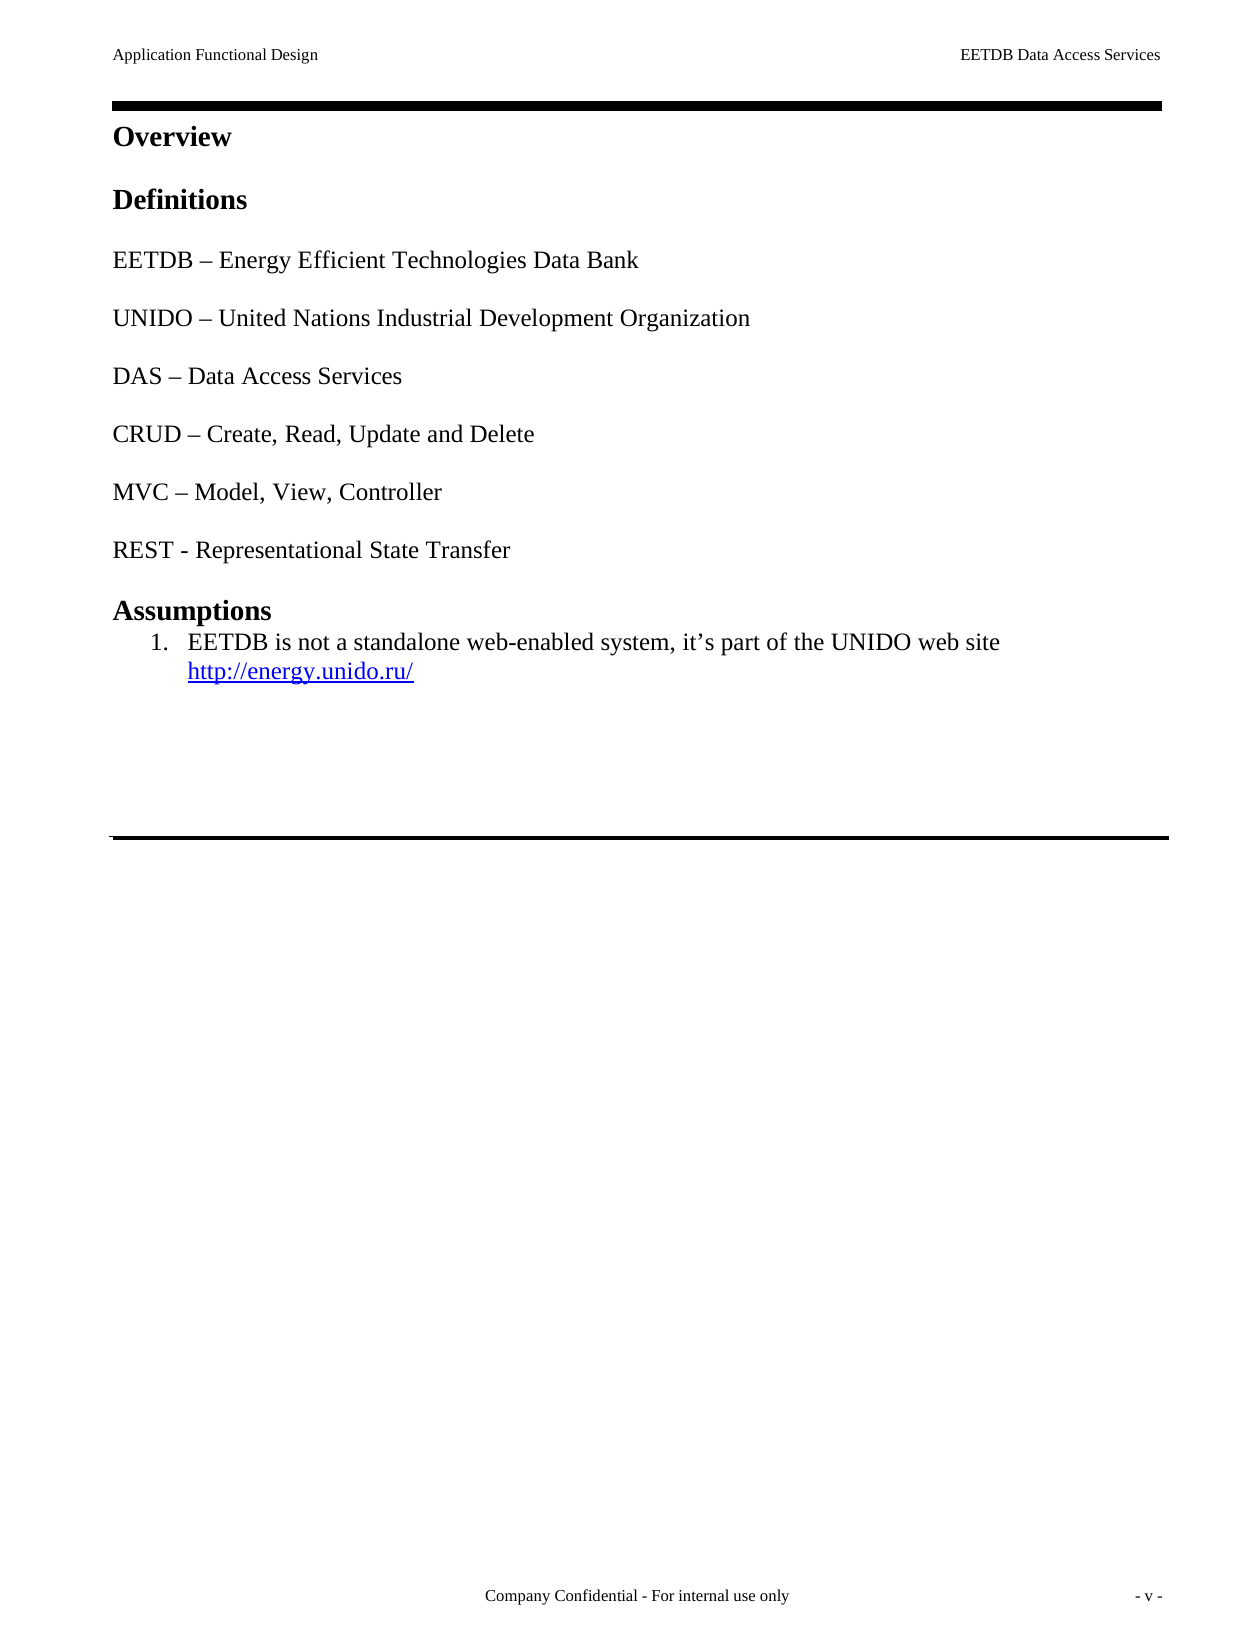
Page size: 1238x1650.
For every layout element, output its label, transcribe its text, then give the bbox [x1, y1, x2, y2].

subtitle Overview [112, 111, 1162, 153]
text CRUD – Create, Read, Update and Delete [112, 419, 1162, 448]
subtitle Assumptions [112, 593, 1162, 627]
subtitle Definitions [112, 182, 1162, 216]
text DAS – Data Access Services [112, 361, 1162, 390]
text REST - Representational State Transfer [112, 535, 1162, 564]
text UNIDO – United Nations Industrial Development Organization [112, 303, 1162, 332]
text EETDB – Energy Efficient Technologies Data Bank [112, 245, 1162, 274]
text MVC – Model, View, Controller [112, 477, 1162, 506]
list EETDB is not a standalone web-enabled system, it’s part of the UNIDO web site http://energy.unido.ru/ [150, 627, 1162, 685]
